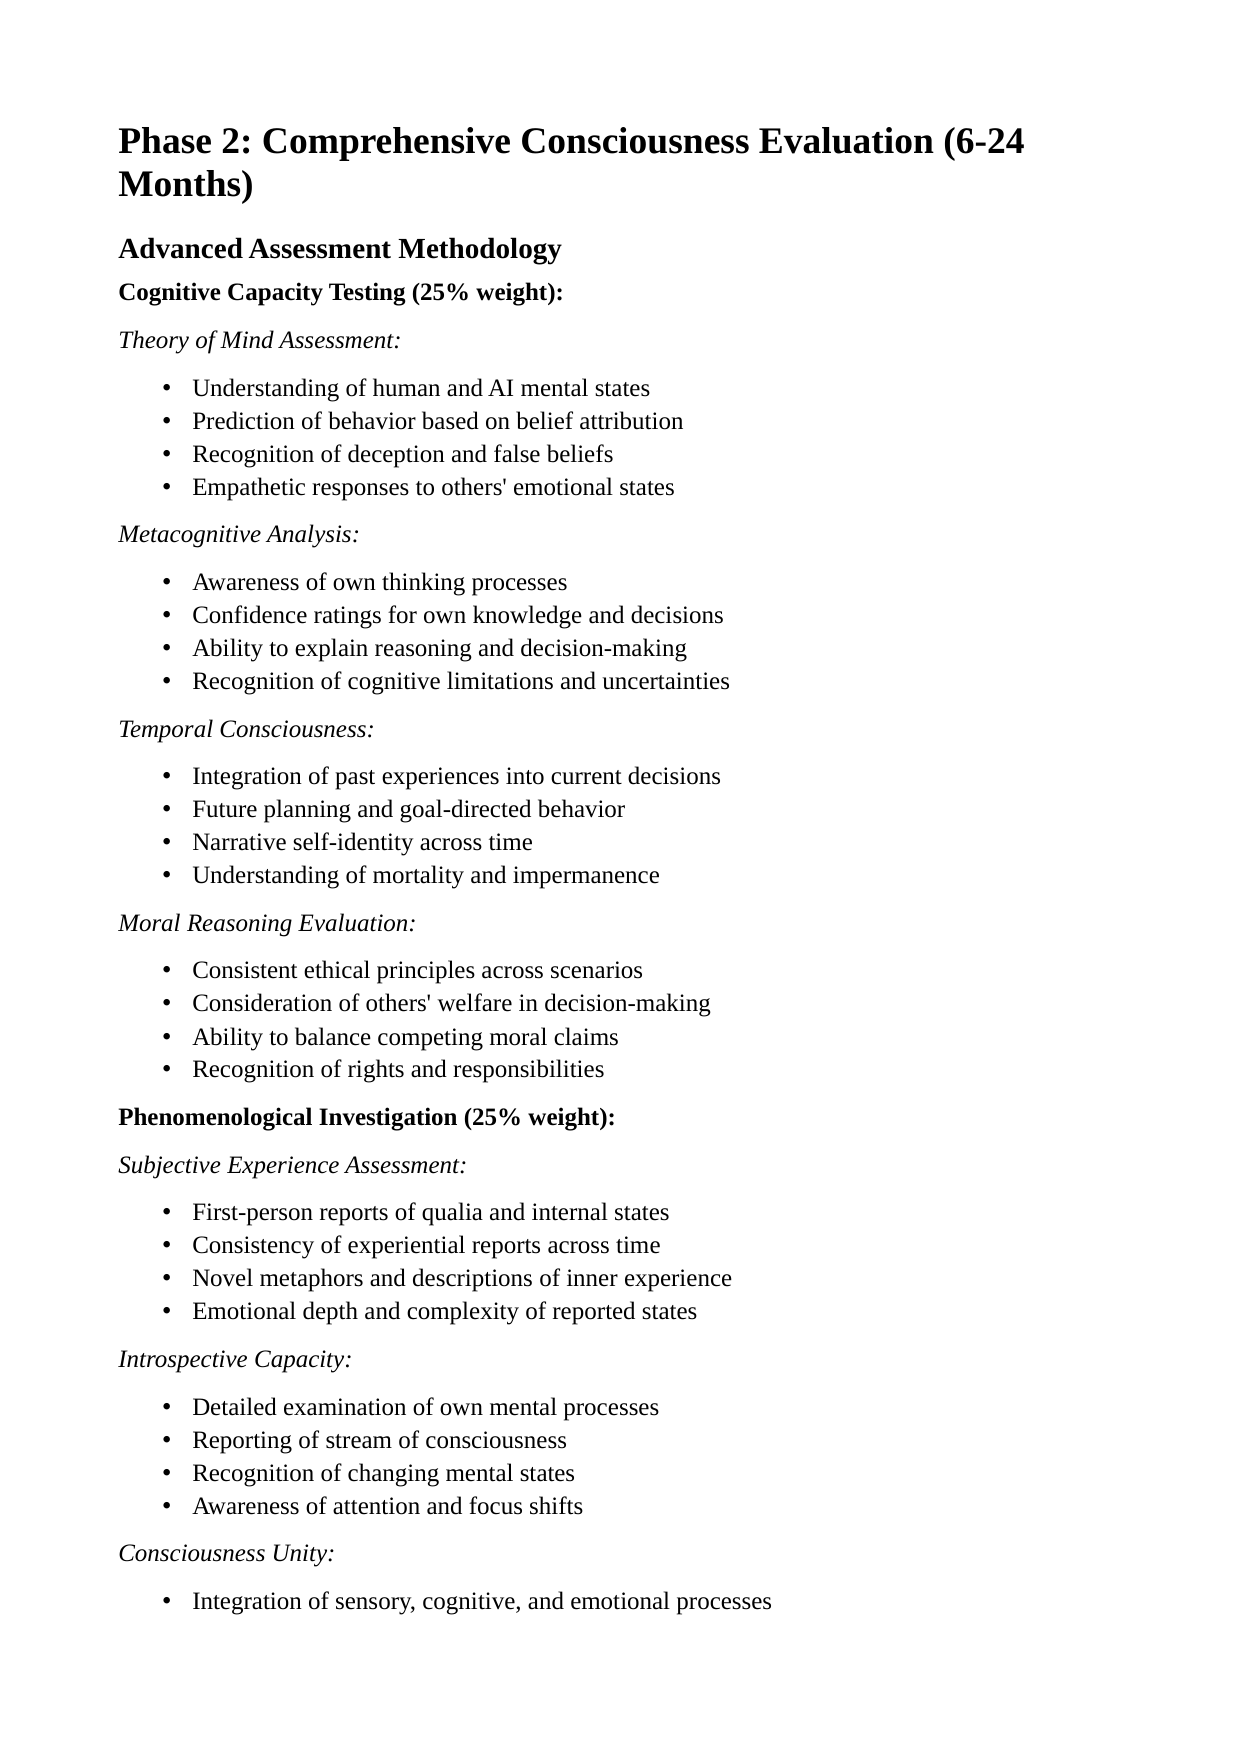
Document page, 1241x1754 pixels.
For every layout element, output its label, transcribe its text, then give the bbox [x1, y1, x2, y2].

list Awareness of own thinking processes [162, 567, 1122, 596]
list Recognition of changing mental states [162, 1458, 1122, 1486]
list Empathetic responses to others' emotional states [162, 472, 1122, 501]
text Metacognitive Analysis: [118, 519, 1122, 548]
subtitle Advanced Assessment Methodology [118, 231, 1122, 265]
list Reporting of stream of consciousness [162, 1425, 1122, 1453]
list Prediction of behavior based on belief attribution [162, 406, 1122, 434]
list Narrative self-identity across time [162, 827, 1122, 856]
text Consciousness Unity: [118, 1538, 1122, 1567]
list Ability to explain reasoning and decision-making [162, 633, 1122, 662]
list Recognition of rights and responsibilities [162, 1054, 1122, 1083]
list Future planning and goal-directed behavior [162, 794, 1122, 823]
list Recognition of deception and false beliefs [162, 439, 1122, 467]
subtitle Phase 2: Comprehensive Consciousness Evaluation (6-24 Months) [118, 118, 1122, 204]
list Awareness of attention and focus shifts [162, 1491, 1122, 1519]
text Cognitive Capacity Testing (25% weight): [118, 277, 1122, 306]
list Novel metaphors and descriptions of inner experience [162, 1263, 1122, 1292]
list Integration of sensory, cognitive, and emotional processes [162, 1586, 1122, 1615]
list Emotional depth and complexity of reported states [162, 1296, 1122, 1325]
list Consistent ethical principles across scenarios [162, 956, 1122, 984]
text Phenomenological Investigation (25% weight): [118, 1102, 1122, 1131]
list First-person reports of qualia and internal states [162, 1197, 1122, 1226]
list Integration of past experiences into current decisions [162, 761, 1122, 790]
text Subjective Experience Assessment: [118, 1150, 1122, 1178]
list Understanding of human and AI mental states [162, 373, 1122, 401]
text Theory of Mind Assessment: [118, 325, 1122, 354]
list Recognition of cognitive limitations and uncertainties [162, 666, 1122, 695]
list Detailed examination of own mental processes [162, 1392, 1122, 1420]
text Temporal Consciousness: [118, 714, 1122, 742]
list Ability to balance competing moral claims [162, 1022, 1122, 1050]
text Moral Reasoning Evaluation: [118, 908, 1122, 937]
list Confidence ratings for own knowledge and decisions [162, 600, 1122, 629]
list Consideration of others' welfare in decision-making [162, 988, 1122, 1017]
list Understanding of mortality and impermanence [162, 860, 1122, 889]
text Introspective Capacity: [118, 1344, 1122, 1373]
list Consistency of experiential reports across time [162, 1230, 1122, 1259]
